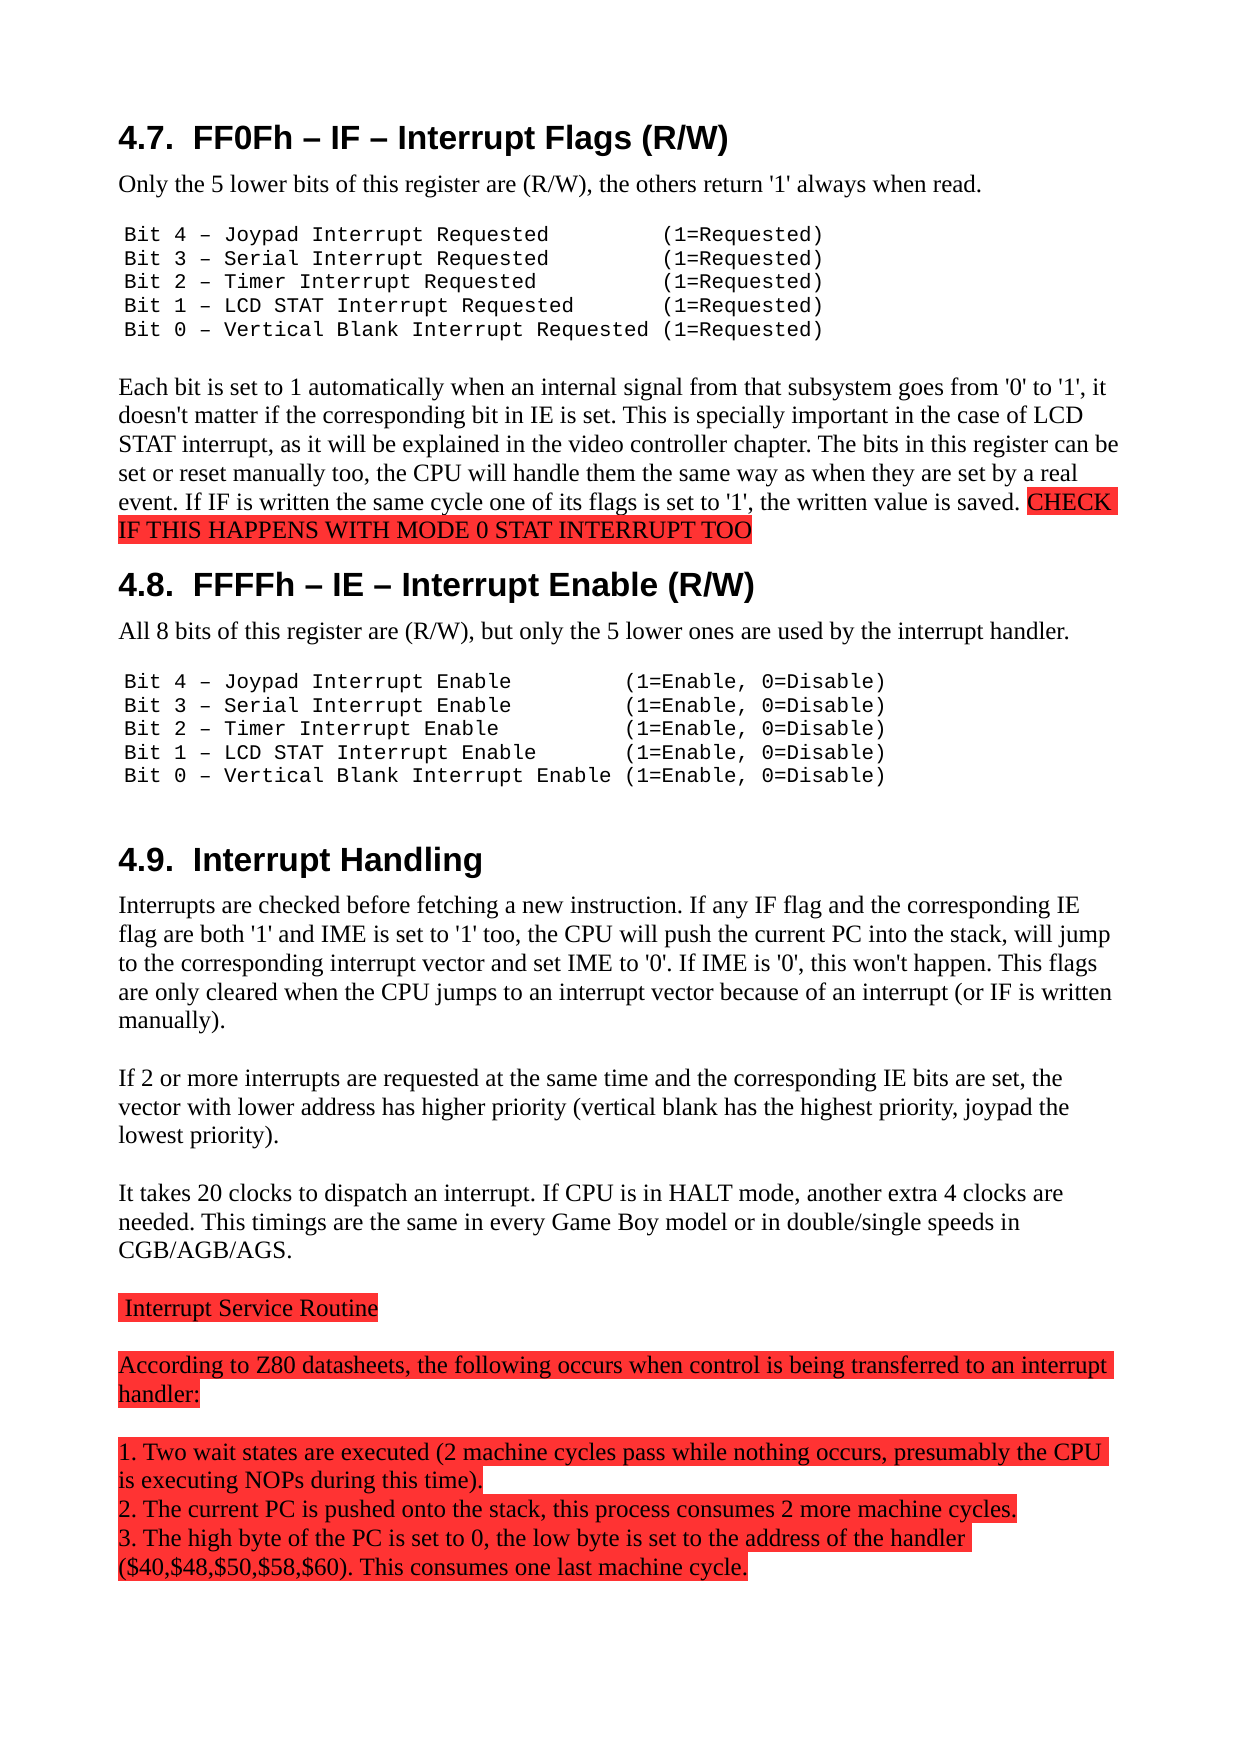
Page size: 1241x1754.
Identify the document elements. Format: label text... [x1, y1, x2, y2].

text Interrupts are checked before fetching a new instruction. If any IF flag and the corresponding IE flag are both '1' and IME is set to '1' too, the CPU will push the current PC into the stack, will jump to the corresponding interrupt vector and set IME to '0'. If IME is '0', this won't happen. This flags are only cleared when the CPU jumps to an interrupt vector because of an interrupt (or IF is written manually). [118, 891, 1122, 1034]
text If 2 or more interrupts are requested at the same time and the corresponding IE bits are set, the vector with lower address has higher priority (vertical blank has the highest priority, joypad the lowest priority). [118, 1063, 1122, 1149]
table_header Bit 4 – Joypad Interrupt Enable (1=Enable, 0=Disable) Bit 3 – Serial Interrupt Enable (1=Enable, 0=Disable) Bit 2 – Timer Interrupt Enable (1=Enable, 0=Disable) Bit 1 – LCD STAT Interrupt Enable (1=Enable, 0=Disable) Bit 0 – Vertical Blank Interrupt Enable (1=Enable, 0=Disable) [118, 665, 1123, 818]
text 2. The current PC is pushed onto the stack, this process consumes 2 more machine cycles. [118, 1494, 1122, 1523]
subtitle Interrupt Handling [118, 839, 1122, 878]
text Interrupt Service Routine [118, 1293, 1122, 1322]
text According to Z80 datasheets, the following occurs when control is being transferred to an interrupt handler: [118, 1351, 1122, 1408]
subtitle FF0Fh – IF – Interrupt Flags (R/W) [118, 118, 1122, 157]
text It takes 20 clocks to dispatch an interrupt. If CPU is in HALT mode, another extra 4 clocks are needed. This timings are the same in every Game Boy model or in double/single speeds in CGB/AGB/AGS. [118, 1178, 1122, 1264]
text Each bit is set to 1 automatically when an internal signal from that subsystem goes from '0' to '1', it doesn't matter if the corresponding bit in IE is set. This is specially important in the case of LCD STAT interrupt, as it will be explained in the video controller chapter. The bits in this register can be set or reset manually too, the CPU will handle them the same way as when they are set by a real event. If IF is written the same cycle one of its flags is set to '1', the written value is saved. CHECK IF THIS HAPPENS WITH MODE 0 STAT INTERRUPT TOO [118, 372, 1122, 544]
table_header Bit 4 – Joypad Interrupt Requested (1=Requested) Bit 3 – Serial Interrupt Requested (1=Requested) Bit 2 – Timer Interrupt Requested (1=Requested) Bit 1 – LCD STAT Interrupt Requested (1=Requested) Bit 0 – Vertical Blank Interrupt Requested (1=Requested) [118, 218, 1123, 372]
text 1. Two wait states are executed (2 machine cycles pass while nothing occurs, presumably the CPU is executing NOPs during this time). [118, 1437, 1122, 1494]
text Only the 5 lower bits of this register are (R/W), the others return '1' always when read. [118, 169, 1122, 198]
subtitle FFFFh – IE – Interrupt Enable (R/W) [118, 565, 1122, 604]
text 3. The high byte of the PC is set to 0, the low byte is set to the address of the handler ($40,$48,$50,$58,$60). This consumes one last machine cycle. [118, 1523, 1122, 1581]
text All 8 bits of this register are (R/W), but only the 5 lower ones are used by the interrupt handler. [118, 616, 1122, 645]
